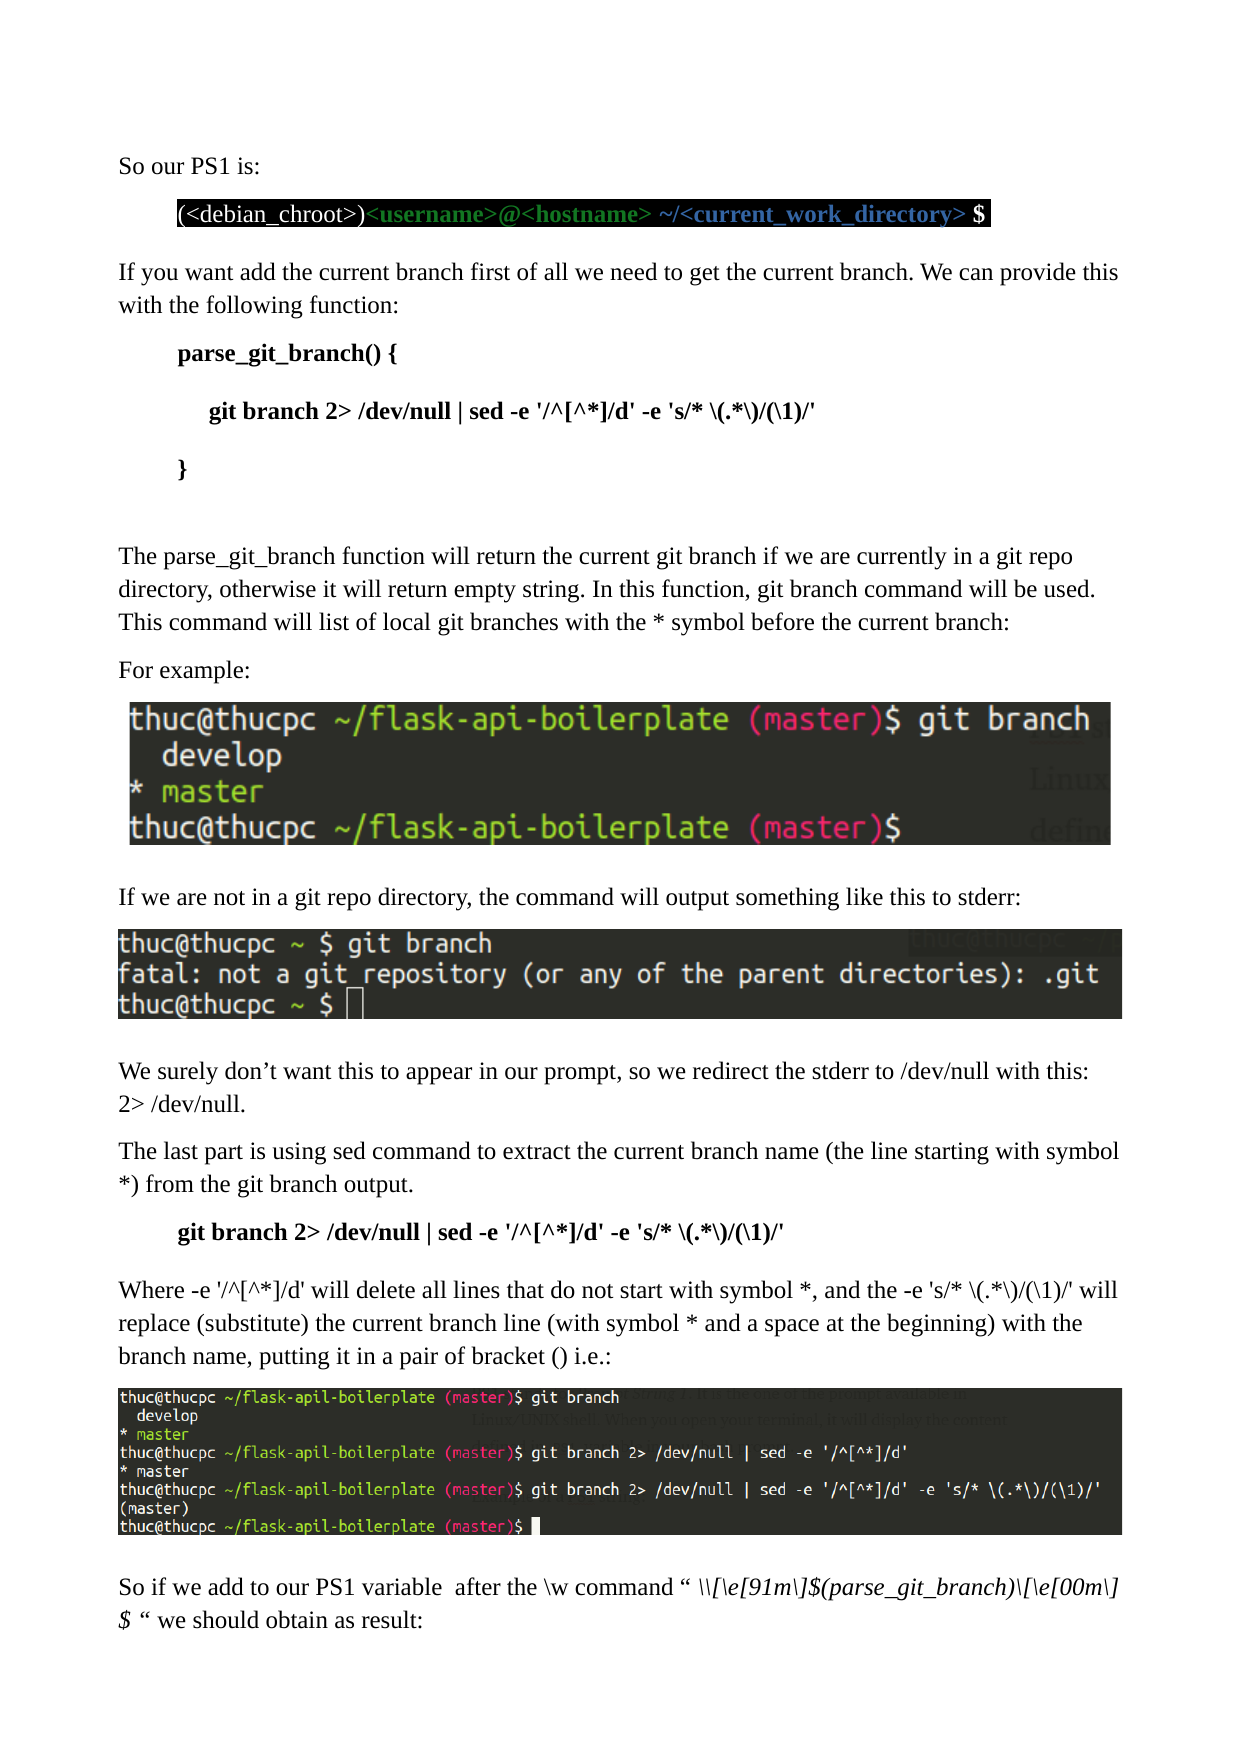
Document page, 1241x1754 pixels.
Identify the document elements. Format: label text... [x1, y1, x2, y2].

text If you want add the current branch first of all we need to get the current branch. We can provide this with the following function: [118, 257, 1122, 319]
text So our PS1 is: [118, 118, 1122, 180]
text We surely don’t want this to appear in our prompt, so we redirect the stderr to /dev/null with this: 2> /dev/null. [118, 1019, 1122, 1118]
text For example: [118, 655, 1122, 683]
text } [177, 454, 1063, 512]
text git branch 2> /dev/null | sed -e '/^[^*]/d' -e 's/* \(.*\)/(\1)/' [177, 1217, 1063, 1246]
picture [129, 702, 1111, 845]
text If we are not in a git repo directory, the command will output something like this to stderr: [118, 702, 1122, 911]
text (<debian_chroot>)<username>@<hostname>:~/<current_work_directory> $ [177, 199, 1063, 227]
text git branch 2> /dev/null | sed -e '/^[^*]/d' -e 's/* \(.*\)/(\1)/' [177, 396, 1063, 424]
picture [118, 929, 1123, 1019]
picture [118, 1388, 1123, 1535]
text The parse_git_branch function will return the current git branch if we are currently in a git repo directory, otherwise it will return empty string. In this function, git branch command will be used. This command will list of local git branches with the * symbol before the current branch: [118, 541, 1122, 636]
text The last part is using sed command to extract the current branch name (the line starting with symbol *) from the git branch output. [118, 1136, 1122, 1198]
text parse_git_branch() { [177, 338, 1063, 366]
text Where -e '/^[^*]/d' will delete all lines that do not start with symbol *, and the -e 's/* \(.*\)/(\1)/' will replace (substitute) the current branch line (with symbol * and a space at the beginning) with the branch name, putting it in a pair of bracket () i.e.: [118, 1275, 1122, 1370]
text So if we add to our PS1 variable after the \w command “ \\[\e[91m\]$(parse_git_branch)\[\e[00m\]$ “ we should obtain as result: [118, 1535, 1122, 1634]
